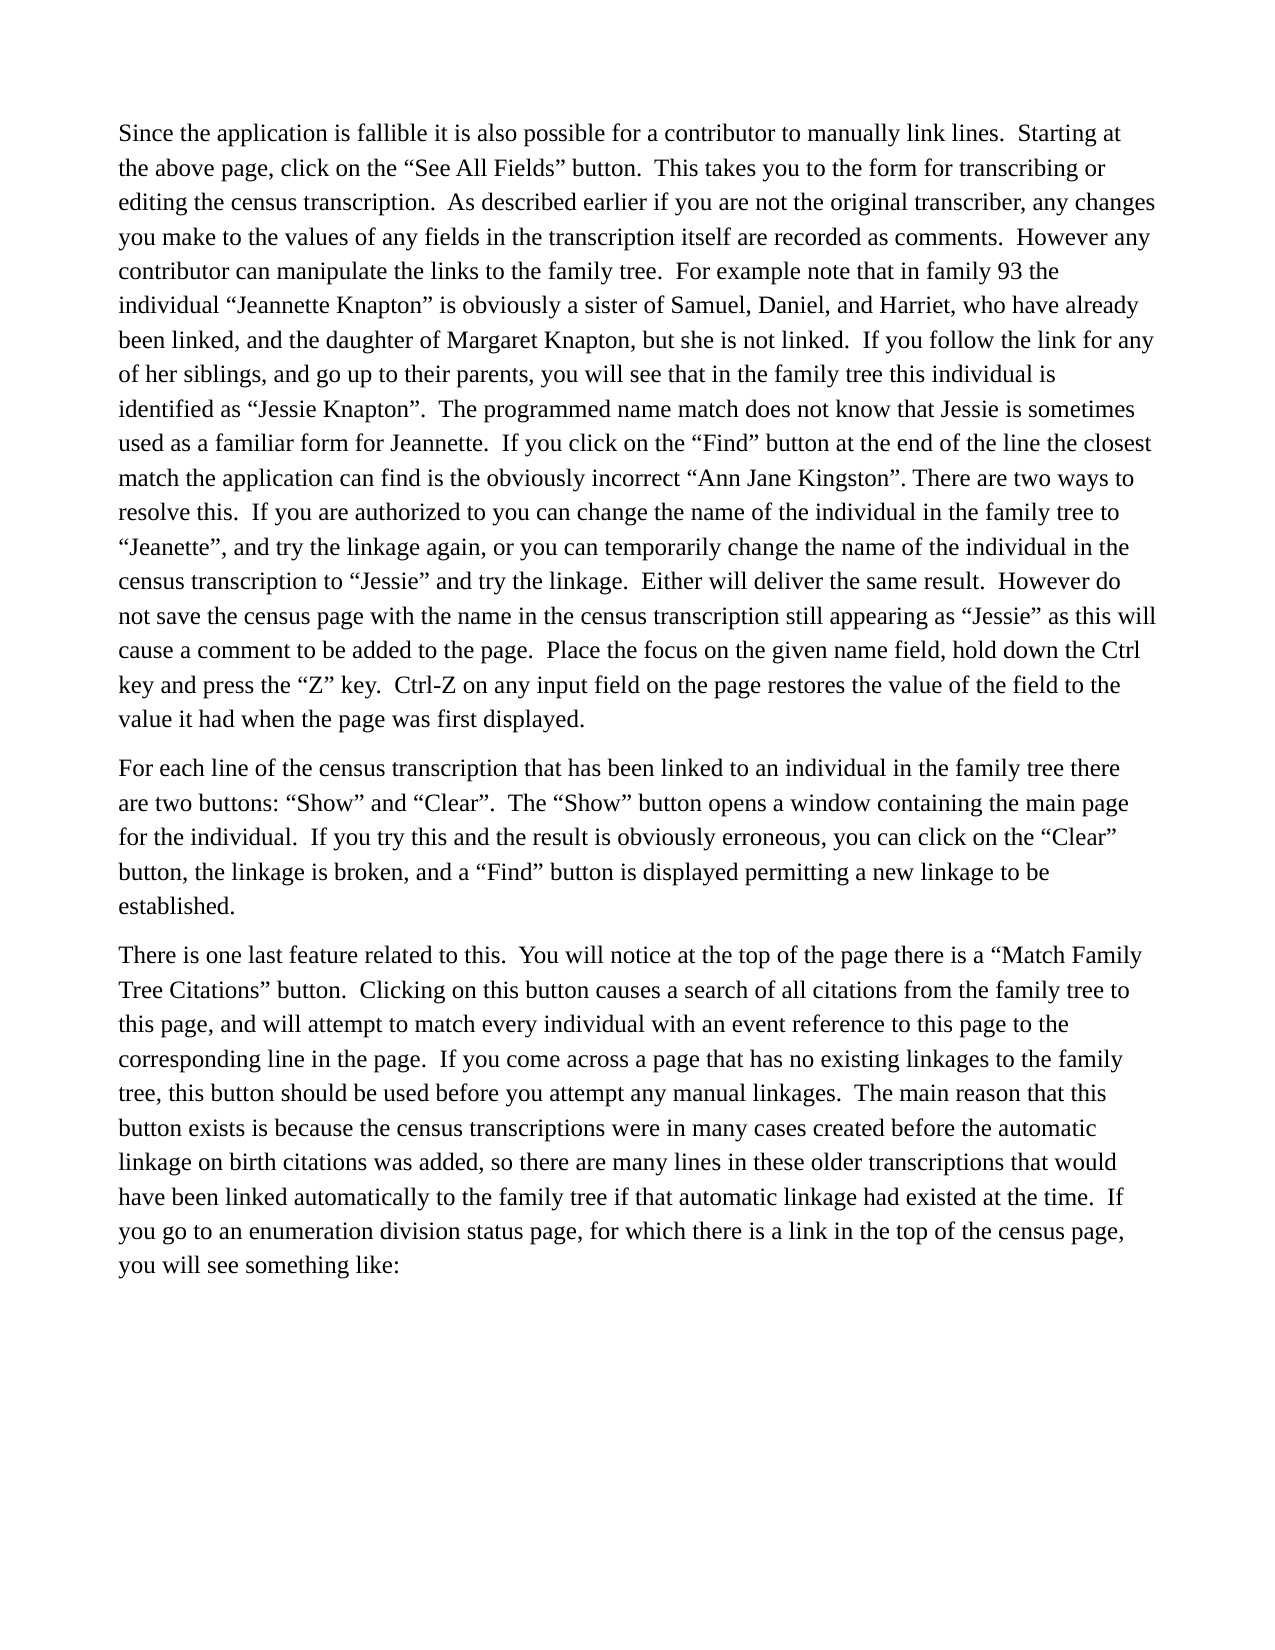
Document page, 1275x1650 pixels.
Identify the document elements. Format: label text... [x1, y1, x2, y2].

text Since the application is fallible it is also possible for a contributor to manually link lines. Starting at the above page, click on the “See All Fields” button. This takes you to the form for transcribing or editing the census transcription. As described earlier if you are not the original transcriber, any changes you make to the values of any fields in the transcription itself are recorded as comments. However any contributor can manipulate the links to the family tree. For example note that in family 93 the individual “Jeannette Knapton” is obviously a sister of Samuel, Daniel, and Harriet, who have already been linked, and the daughter of Margaret Knapton, but she is not linked. If you follow the link for any of her siblings, and go up to their parents, you will see that in the family tree this individual is identified as “Jessie Knapton”. The programmed name match does not know that Jessie is sometimes used as a familiar form for Jeannette. If you click on the “Find” button at the end of the line the closest match the application can find is the obviously incorrect “Ann Jane Kingston”. There are two ways to resolve this. If you are authorized to you can change the name of the individual in the family tree to “Jeanette”, and try the linkage again, or you can temporarily change the name of the individual in the census transcription to “Jessie” and try the linkage. Either will deliver the same result. However do not save the census page with the name in the census transcription still appearing as “Jessie” as this will cause a comment to be added to the page. Place the focus on the given name field, hold down the Ctrl key and press the “Z” key. Ctrl-Z on any input field on the page restores the value of the field to the value it had when the page was first displayed. [118, 118, 1157, 733]
text For each line of the census transcription that has been linked to an individual in the family tree there are two buttons: “Show” and “Clear”. The “Show” button opens a window containing the main page for the individual. If you try this and the result is obviously erroneous, you can click on the “Clear” button, the linkage is broken, and a “Find” button is displayed permitting a new linkage to be established. [118, 753, 1157, 920]
text There is one last feature related to this. You will notice at the top of the page there is a “Match Family Tree Citations” button. Clicking on this button causes a search of all citations from the family tree to this page, and will attempt to match every individual with an event reference to this page to the corresponding line in the page. If you come across a page that has no existing linkages to the family tree, this button should be used before you attempt any manual linkages. The main reason that this button exists is because the census transcriptions were in many cases created before the automatic linkage on birth citations was added, so there are many lines in these older transcriptions that would have been linked automatically to the family tree if that automatic linkage had existed at the time. If you go to an enumeration division status page, for which there is a link in the top of the census page, you will see something like: [118, 940, 1157, 1279]
